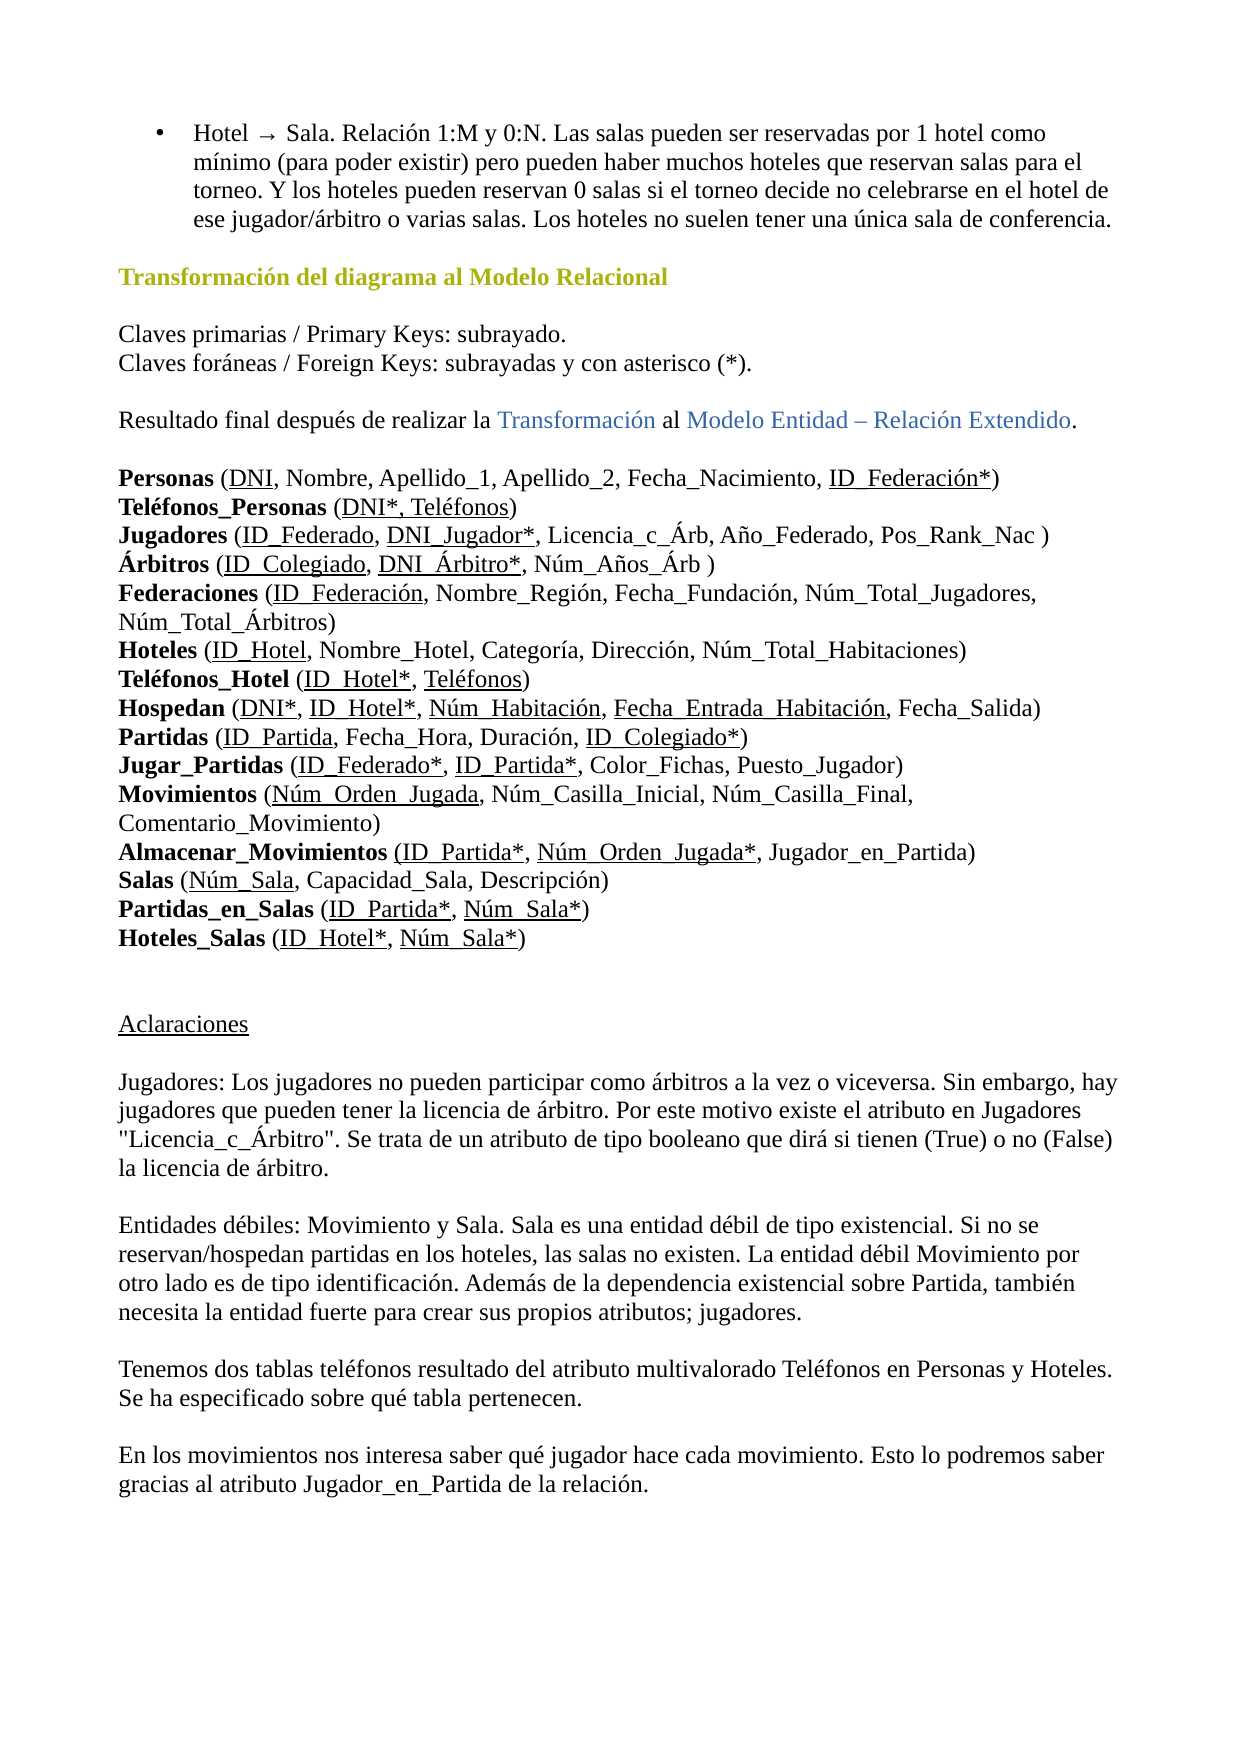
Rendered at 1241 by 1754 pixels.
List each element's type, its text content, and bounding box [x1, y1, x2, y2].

text Almacenar_Movimientos (ID_Partida*, Núm_Orden_Jugada*, Jugador_en_Partida) [118, 837, 1122, 866]
text Partidas_en_Salas (ID_Partida*, Núm_Sala*) [118, 894, 1122, 923]
text Salas (Núm_Sala, Capacidad_Sala, Descripción) [118, 866, 1122, 894]
text En los movimientos nos interesa saber qué jugador hace cada movimiento. Esto lo podremos saber gracias al atributo Jugador_en_Partida de la relación. [118, 1441, 1122, 1498]
text Claves primarias / Primary Keys: subrayado. [118, 319, 1122, 348]
text Movimientos (Núm_Orden_Jugada, Núm_Casilla_Inicial, Núm_Casilla_Final, Comentario_Movimiento) [118, 779, 1122, 837]
text Resultado final después de realizar la Transformación al Modelo Entidad – Relación Extendido. [118, 406, 1122, 434]
list Hotel → Sala. Relación 1:M y 0:N. Las salas pueden ser reservadas por 1 hotel como mínimo (para poder existir) pero pueden haber muchos hoteles que reservan salas para el torneo. Y los hoteles pueden reservan 0 salas si el torneo decide no celebrarse en el hotel de ese jugador/árbitro o varias salas. Los hoteles no suelen tener una única sala de conferencia. [156, 118, 1122, 233]
text Federaciones (ID_Federación, Nombre_Región, Fecha_Fundación, Núm_Total_Jugadores, Núm_Total_Árbitros) [118, 578, 1122, 636]
text Aclaraciones [118, 1009, 1122, 1038]
text Hospedan (DNI*, ID_Hotel*, Núm_Habitación, Fecha_Entrada_Habitación, Fecha_Salida) [118, 693, 1122, 722]
text Partidas (ID_Partida, Fecha_Hora, Duración, ID_Colegiado*) [118, 722, 1122, 751]
text Entidades débiles: Movimiento y Sala. Sala es una entidad débil de tipo existencial. Si no se reservan/hospedan partidas en los hoteles, las salas no existen. La entidad débil Movimiento por otro lado es de tipo identificación. Además de la dependencia existencial sobre Partida, también necesita la entidad fuerte para crear sus propios atributos; jugadores. [118, 1211, 1122, 1326]
text Hoteles (ID_Hotel, Nombre_Hotel, Categoría, Dirección, Núm_Total_Habitaciones) [118, 636, 1122, 664]
text Teléfonos_Hotel (ID_Hotel*, Teléfonos) [118, 664, 1122, 693]
text Teléfonos_Personas (DNI*, Teléfonos) [118, 492, 1122, 521]
text Hoteles_Salas (ID_Hotel*, Núm_Sala*) [118, 923, 1122, 952]
text Claves foráneas / Foreign Keys: subrayadas y con asterisco (*). [118, 348, 1122, 377]
text Transformación del diagrama al Modelo Relacional [118, 262, 1122, 291]
text Jugadores (ID_Federado, DNI_Jugador*, Licencia_c_Árb, Año_Federado, Pos_Rank_Nac ) [118, 521, 1122, 549]
text Tenemos dos tablas teléfonos resultado del atributo multivalorado Teléfonos en Personas y Hoteles. Se ha especificado sobre qué tabla pertenecen. [118, 1354, 1122, 1412]
text Jugar_Partidas (ID_Federado*, ID_Partida*, Color_Fichas, Puesto_Jugador) [118, 751, 1122, 779]
text Árbitros (ID_Colegiado, DNI_Árbitro*, Núm_Años_Árb ) [118, 549, 1122, 578]
text Jugadores: Los jugadores no pueden participar como árbitros a la vez o viceversa. Sin embargo, hay jugadores que pueden tener la licencia de árbitro. Por este motivo existe el atributo en Jugadores "Licencia_c_Árbitro". Se trata de un atributo de tipo booleano que dirá si tienen (True) o no (False) la licencia de árbitro. [118, 1067, 1122, 1182]
text Personas (DNI, Nombre, Apellido_1, Apellido_2, Fecha_Nacimiento, ID_Federación*) [118, 463, 1122, 492]
